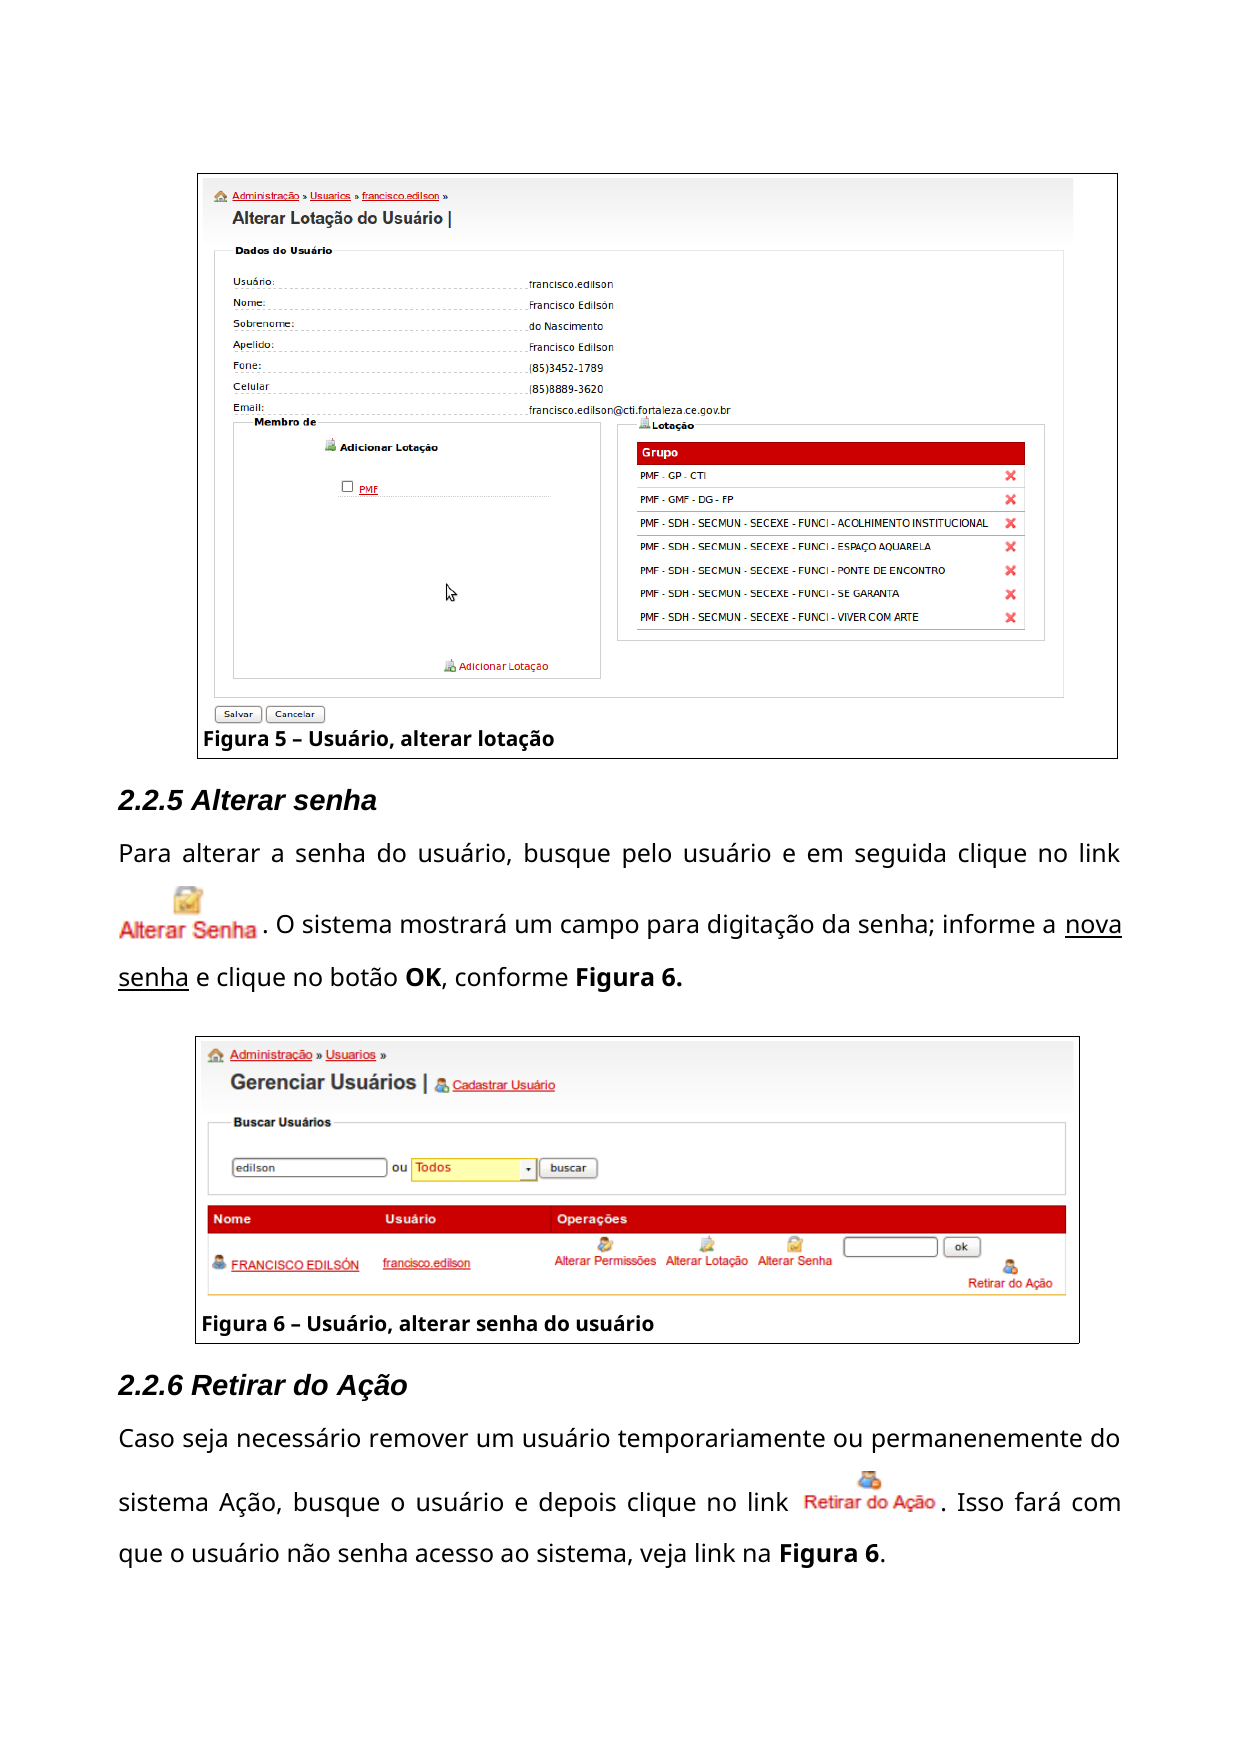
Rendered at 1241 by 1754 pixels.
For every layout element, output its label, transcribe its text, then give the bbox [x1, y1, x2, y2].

list Para alterar a senha do usuário, busque pelo usuário e em seguida clique no link . O sistema mostrará um campo para digitação da senha; informe a nova senha e clique no botão OK, conforme Figura 6. [118, 836, 1122, 994]
table_header Figura 5 – Usuário, alterar lotação [198, 174, 1117, 758]
picture [202, 178, 1074, 725]
subtitle 2.2.6 Retirar do Ação [118, 1368, 1122, 1402]
picture [800, 1471, 941, 1512]
picture [118, 886, 262, 943]
subtitle 2.2.5 Alterar senha [118, 783, 1122, 817]
list Caso seja necessário remover um usuário temporariamente ou permanenemente do sistema Ação, busque o usuário e depois clique no link . Isso fará com que o usuário não senha acesso ao sistema, veja link na Figura 6. [118, 1421, 1122, 1570]
picture [201, 1041, 1074, 1309]
table_header Figura 6 – Usuário, alterar senha do usuário [196, 1037, 1079, 1343]
